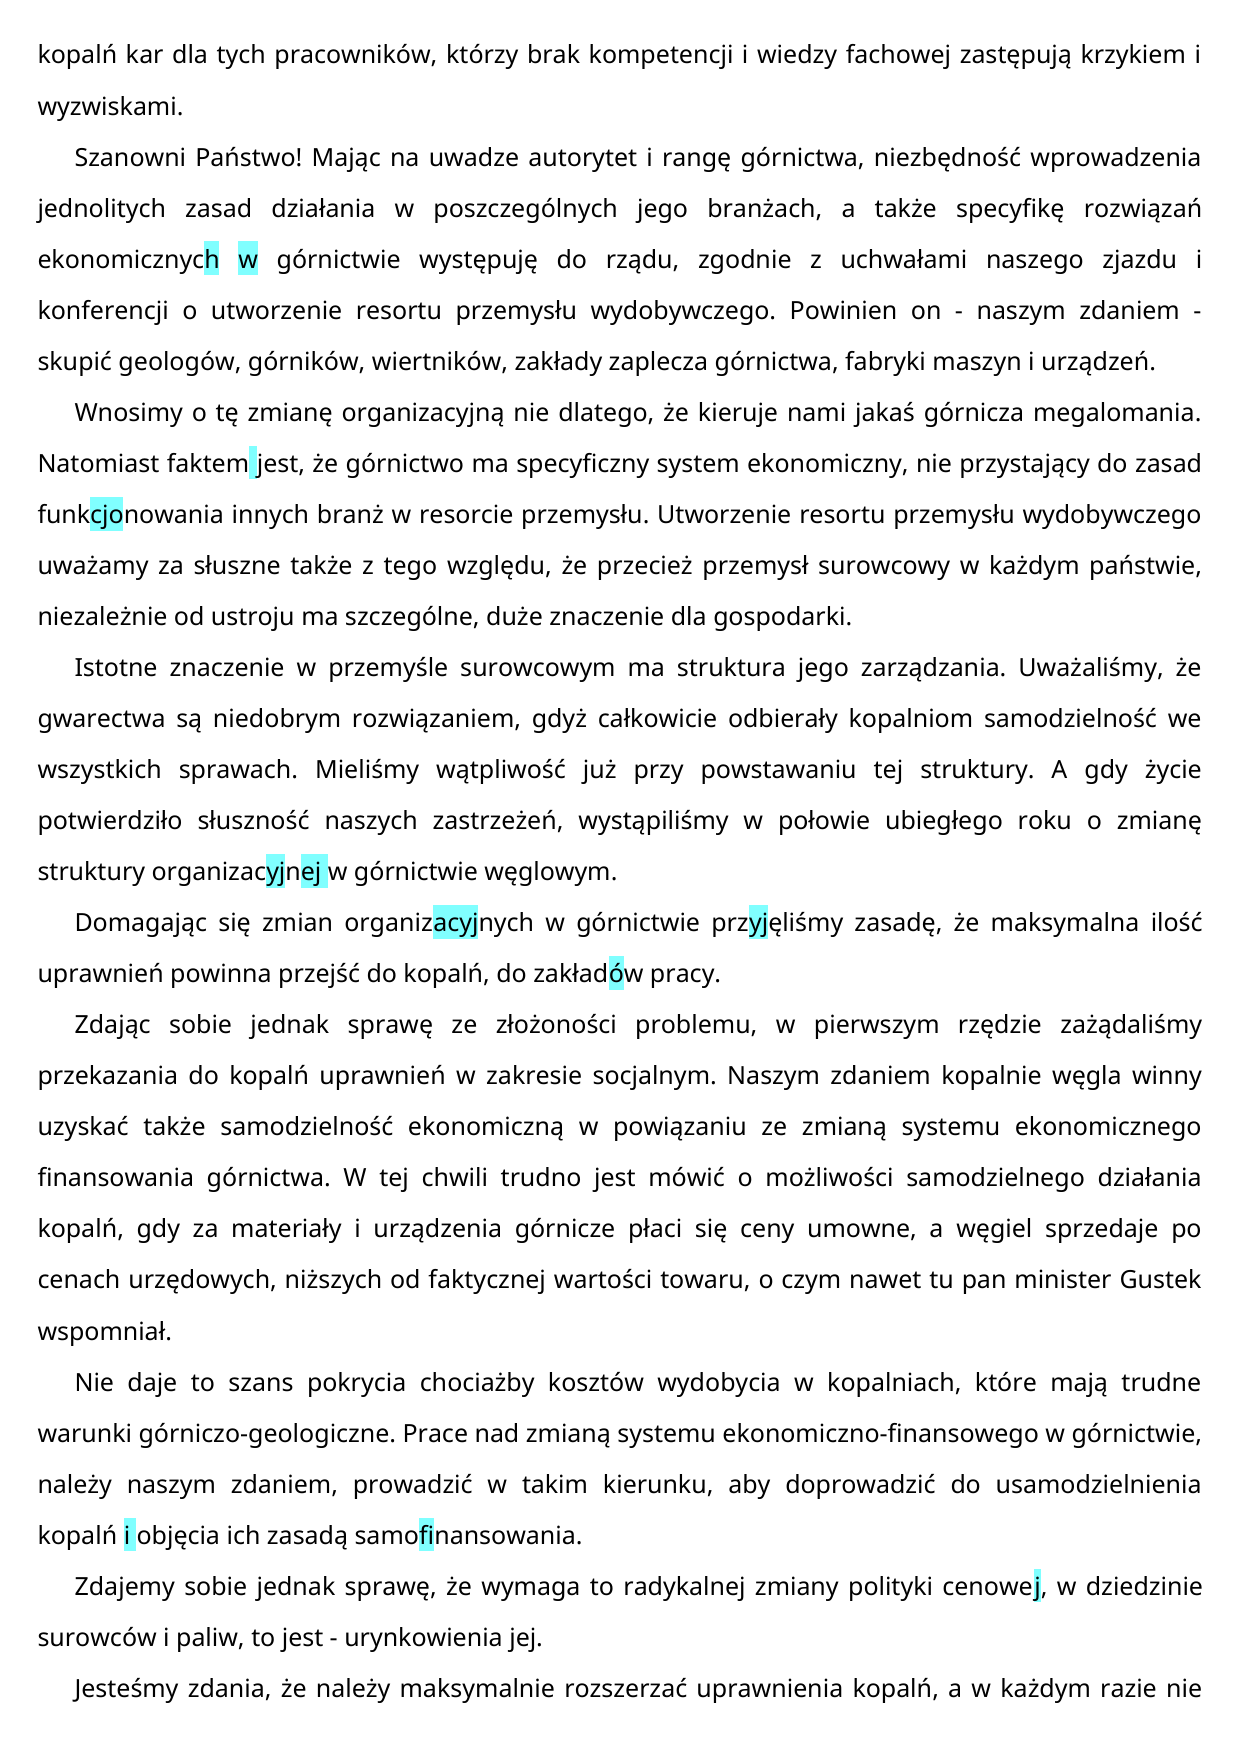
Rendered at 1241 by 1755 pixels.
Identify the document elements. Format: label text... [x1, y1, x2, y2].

text Istotne znaczenie w przemyśle surowcowym ma struktura jego zarządzania. Uważaliśmy, że gwarectwa są niedobrym rozwiązaniem, gdyż całkowicie odbierały kopalniom samodzielność we wszystkich sprawach. Mieliśmy wątpliwość już przy powstawaniu tej struktury. A gdy życie potwierdziło słuszność naszych zastrzeżeń, wystąpiliśmy w połowie ubiegłego roku o zmianę struktury organizacyjnej w górnictwie węglowym. [37, 650, 1203, 888]
text Jesteśmy zdania, że należy maksymalnie rozszerzać uprawnienia kopalń, a w każdym razie nie [37, 1671, 1203, 1704]
text Wnosimy o tę zmianę organizacyjną nie dlatego, że kieruje nami jakaś górnicza megalomania. Natomiast faktem jest, że górnictwo ma specyficzny system ekonomiczny, nie przystający do zasad funkcjonowania innych branż w resorcie przemysłu. Utworzenie resortu przemysłu wydobywczego uważamy za słuszne także z tego względu, że przecież przemysł surowcowy w każdym państwie, niezależnie od ustroju ma szczególne, duże znaczenie dla gospodarki. [37, 394, 1203, 633]
text Zdajemy sobie jednak sprawę, że wymaga to radykalnej zmiany polityki cenowej, w dziedzinie surowców i paliw, to jest - urynkowienia jej. [37, 1568, 1203, 1653]
text Nie daje to szans pokrycia chociażby kosztów wydobycia w kopalniach, które mają trudne warunki górniczo-geologiczne. Prace nad zmianą systemu ekonomiczno-finansowego w górnictwie, należy naszym zdaniem, prowadzić w takim kierunku, aby doprowadzić do usamodzielnienia kopalń i objęcia ich zasadą samofinansowania. [37, 1364, 1203, 1551]
text Szanowni Państwo! Mając na uwadze autorytet i rangę górnictwa, niezbędność wprowadzenia jednolitych zasad działania w poszczególnych jego branżach, a także specyfikę rozwiązań ekonomicznych w górnictwie występuję do rządu, zgodnie z uchwałami naszego zjazdu i konferencji o utworzenie resortu przemysłu wydobywczego. Powinien on - naszym zdaniem - skupić geologów, górników, wiertników, zakłady zaplecza górnictwa, fabryki maszyn i urządzeń. [37, 139, 1203, 377]
text kopalń kar dla tych pracowników, którzy brak kompetencji i wiedzy fachowej zastępują krzykiem i wyzwiskami. [37, 37, 1203, 122]
text Domagając się zmian organizacyjnych w górnictwie przyjęliśmy zasadę, że maksymalna ilość uprawnień powinna przejść do kopalń, do zakładów pracy. [37, 905, 1203, 990]
text Zdając sobie jednak sprawę ze złożoności problemu, w pierwszym rzędzie zażądaliśmy przekazania do kopalń uprawnień w zakresie socjalnym. Naszym zdaniem kopalnie węgla winny uzyskać także samodzielność ekonomiczną w powiązaniu ze zmianą systemu ekonomicznego finansowania górnictwa. W tej chwili trudno jest mówić o możliwości samodzielnego działania kopalń, gdy za materiały i urządzenia górnicze płaci się ceny umowne, a węgiel sprzedaje po cenach urzędowych, niższych od faktycznej wartości towaru, o czym nawet tu pan minister Gustek wspomniał. [37, 1007, 1203, 1347]
